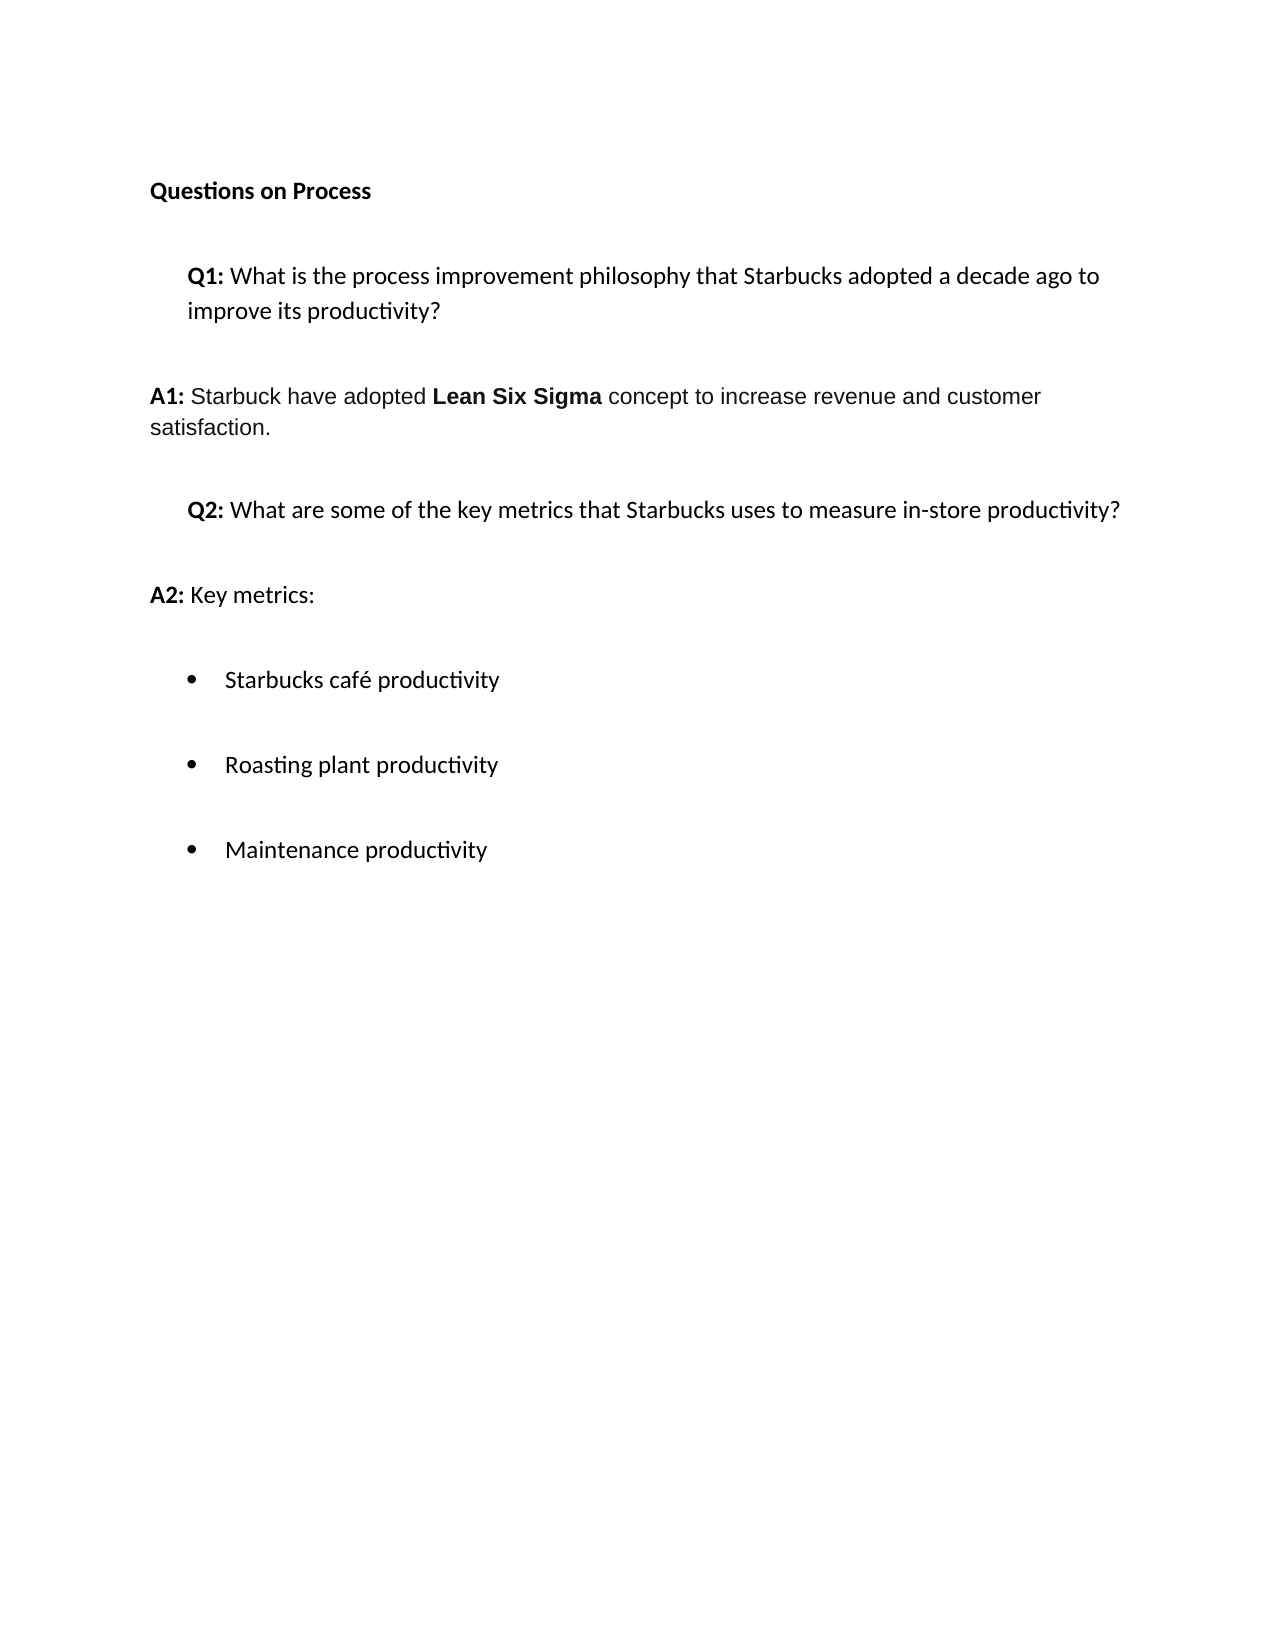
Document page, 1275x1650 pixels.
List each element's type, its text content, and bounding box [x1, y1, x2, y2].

text A2: Key metrics: [150, 579, 1125, 610]
list Starbucks café productivity [187, 664, 1125, 695]
list Maintenance productivity [187, 834, 1125, 865]
list Roasting plant productivity [187, 749, 1125, 780]
text Q2: What are some of the key metrics that Starbucks uses to measure in-store productivity? [187, 494, 1125, 525]
text Q1: What is the process improvement philosophy that Starbucks adopted a decade ago to improve its productivity? [187, 260, 1125, 326]
text Questions on Process [150, 175, 1125, 206]
text A1: Starbuck have adopted Lean Six Sigma concept to increase revenue and customer satisfaction. [150, 380, 1125, 441]
